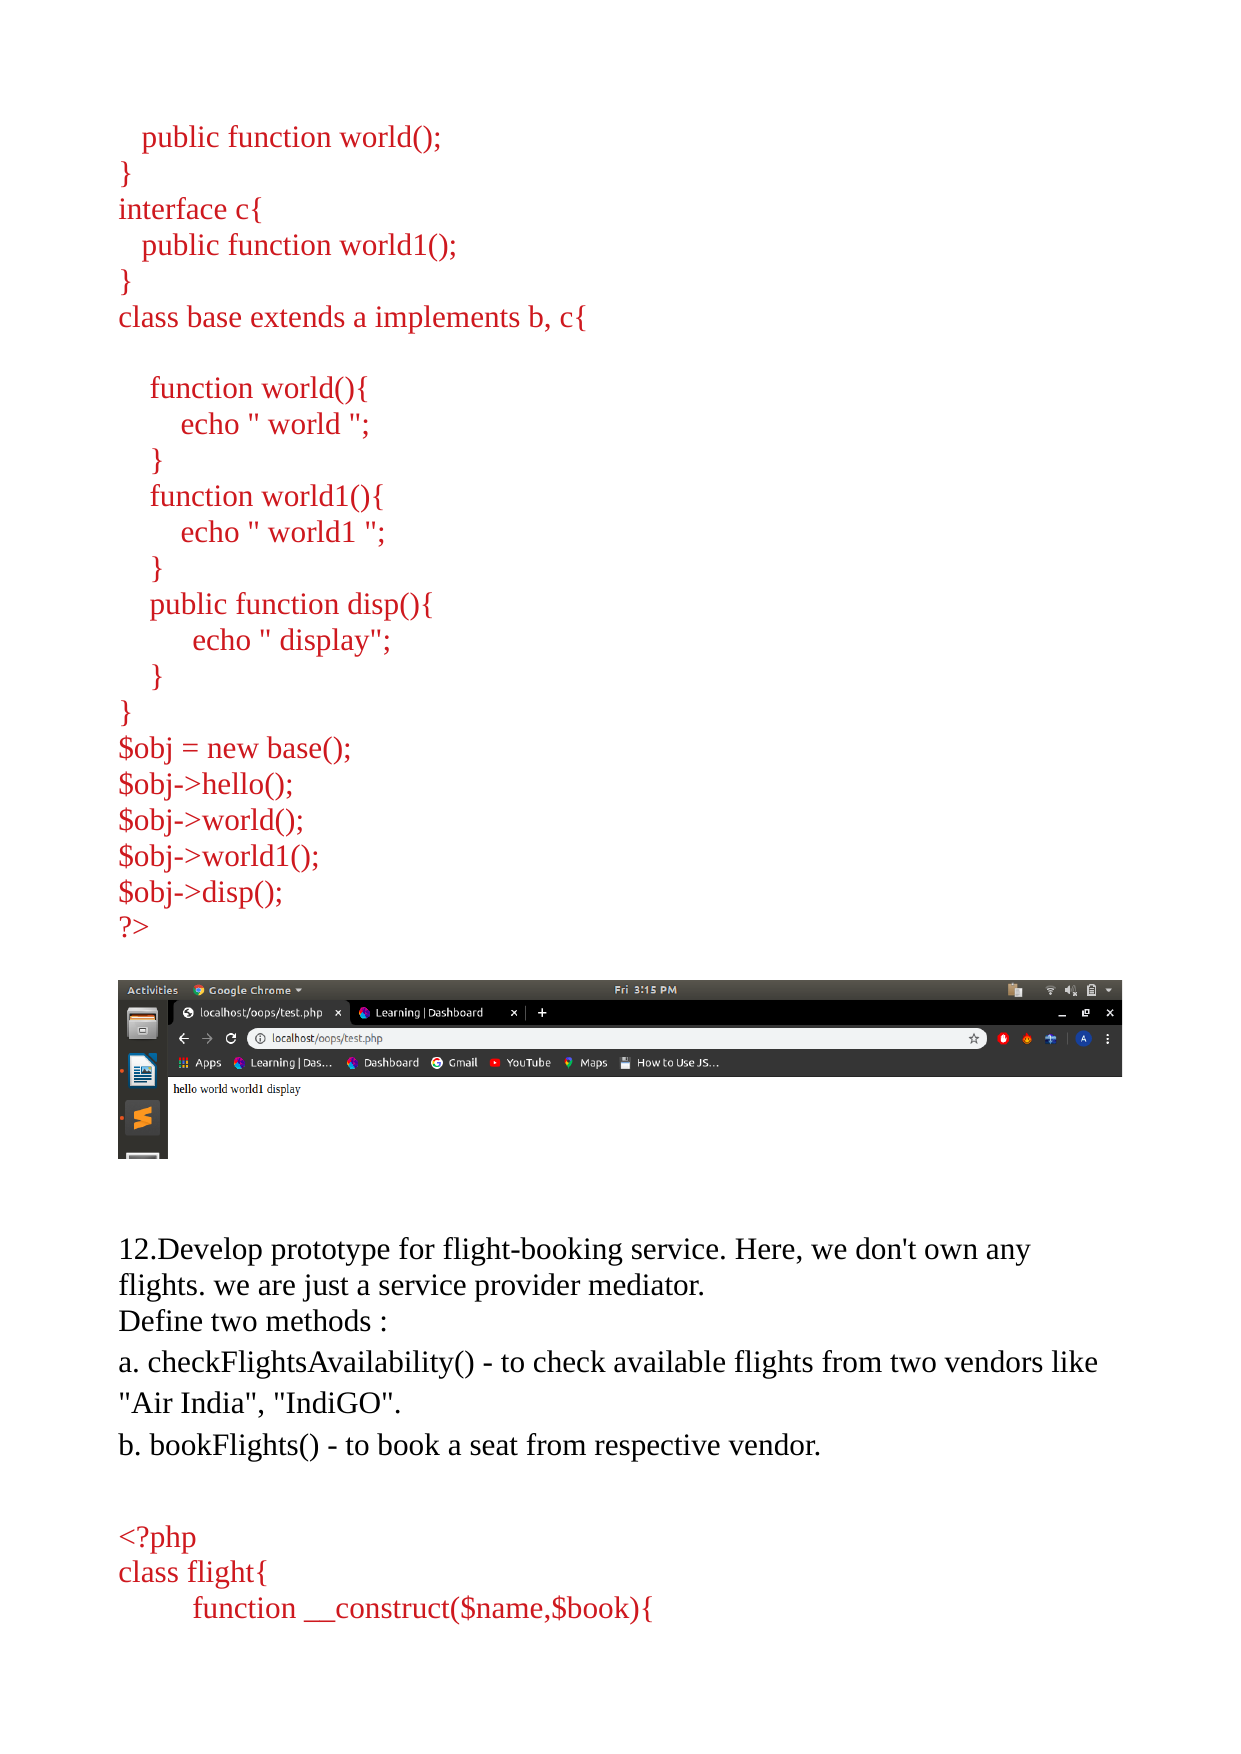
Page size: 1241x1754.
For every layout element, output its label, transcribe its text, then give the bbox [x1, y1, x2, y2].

text echo " world "; [118, 406, 1122, 442]
text interface c{ [118, 190, 1122, 226]
text <?php [118, 1518, 1122, 1554]
text public function disp(){ [118, 585, 1122, 621]
text public function world(); [118, 118, 1122, 154]
text class base extends a implements b, c{ [118, 298, 1122, 334]
text function world1(){ [118, 477, 1122, 513]
text function world(){ [118, 370, 1122, 406]
text $obj->hello(); [118, 765, 1122, 801]
text public function world1(); [118, 226, 1122, 262]
text ?> [118, 909, 1122, 945]
text $obj->world(); [118, 801, 1122, 837]
text function __construct($name,$book){ [118, 1590, 1122, 1626]
text } [118, 262, 1122, 298]
text } [118, 154, 1122, 190]
text $obj = new base(); [118, 729, 1122, 765]
text } [118, 549, 1122, 585]
text } [118, 657, 1122, 693]
text 12.Develop prototype for flight-booking service. Here, we don't own any flights. we are just a service provider mediator. [118, 1230, 1122, 1302]
text echo " world1 "; [118, 513, 1122, 549]
text class flight{ [118, 1554, 1122, 1590]
text } [118, 442, 1122, 477]
text $obj->disp(); [118, 873, 1122, 909]
text Define two methods : a. checkFlightsAvailability() - to check available flights from two vendors like "Air India", "IndiGO". b. bookFlights() - to book a seat from respective vendor. [118, 1302, 1122, 1462]
text echo " display"; [118, 621, 1122, 657]
text } [118, 693, 1122, 729]
text $obj->world1(); [118, 837, 1122, 873]
